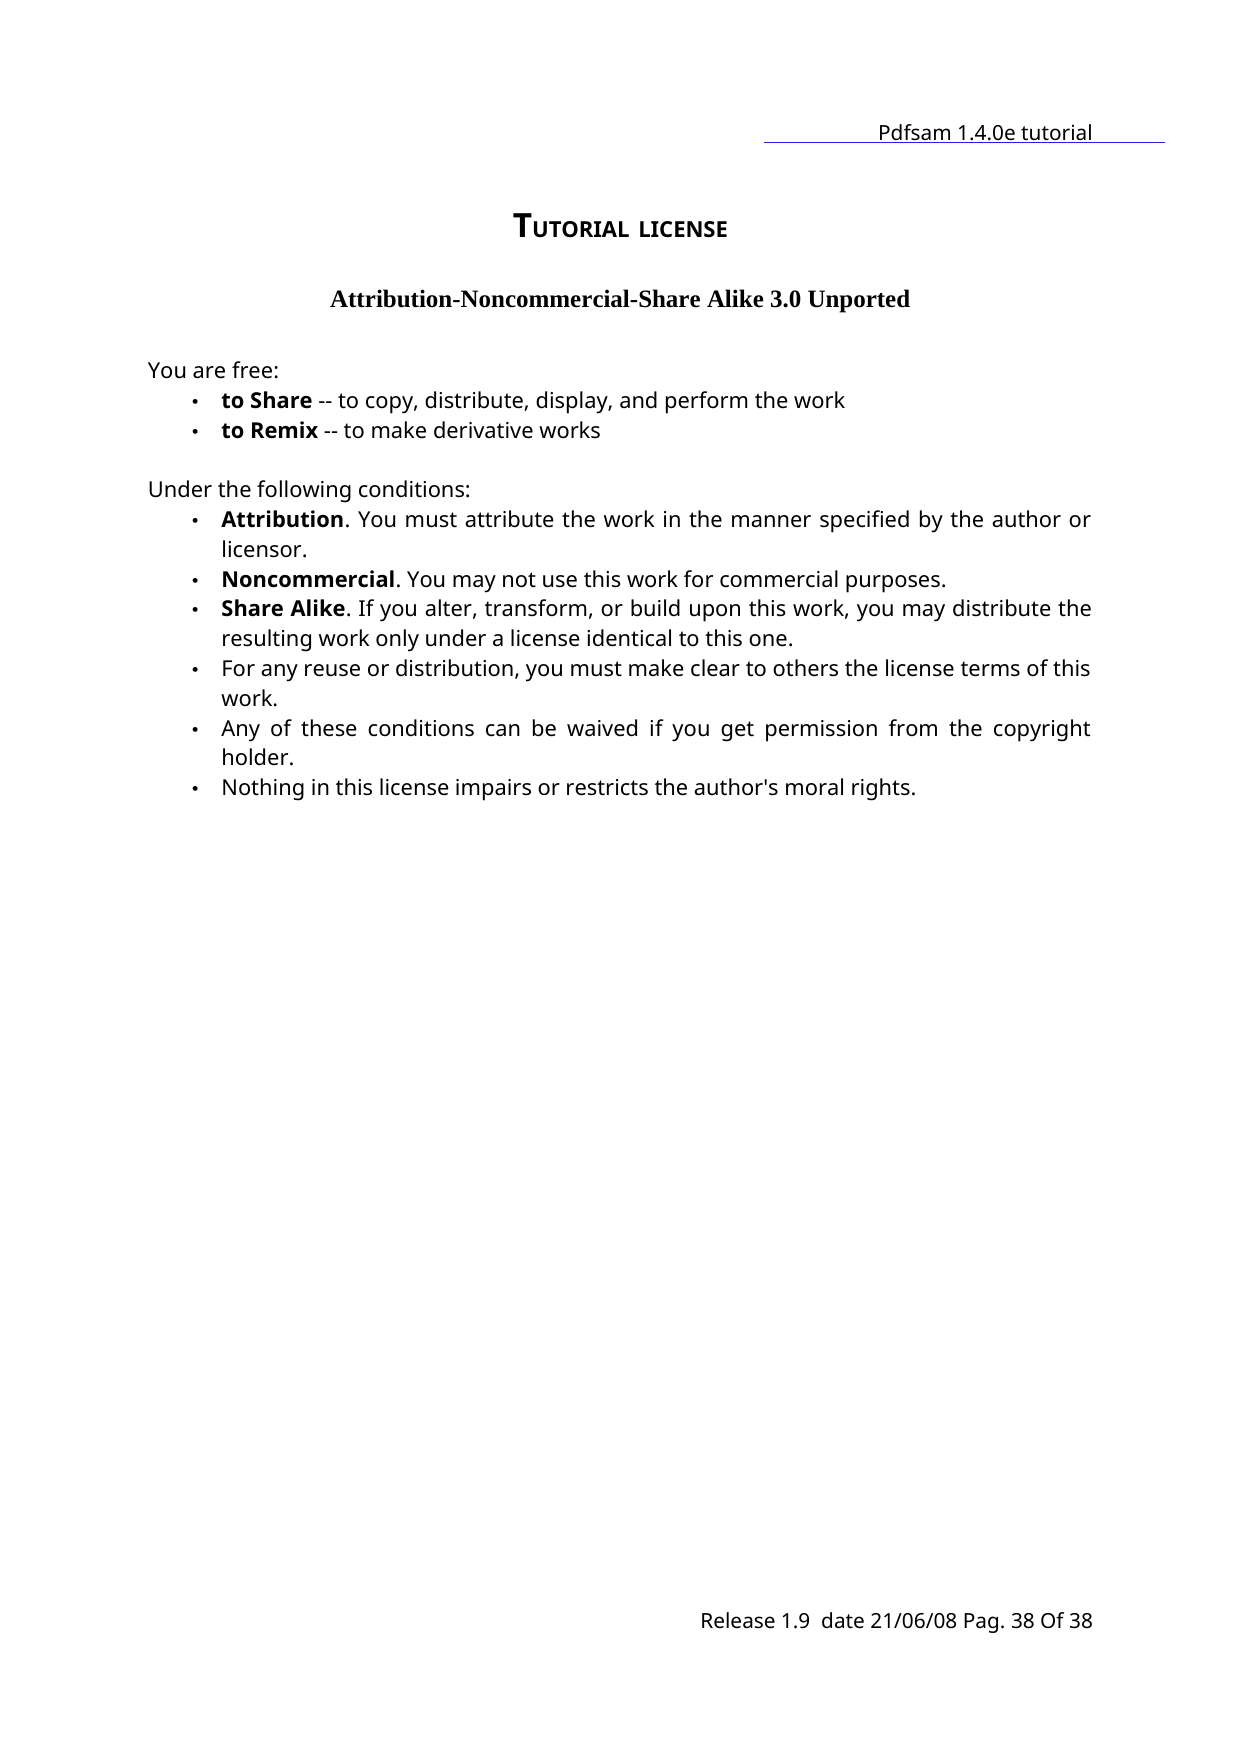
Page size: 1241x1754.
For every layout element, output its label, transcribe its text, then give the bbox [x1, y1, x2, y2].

text Under the following conditions: [148, 474, 1093, 504]
subtitle Attribution-Noncommercial-Share Alike 3.0 Unported [148, 285, 1093, 313]
list For any reuse or distribution, you must make clear to others the license terms of this work. [192, 653, 1093, 712]
text You are free: [148, 355, 1093, 385]
list Noncommercial. You may not use this work for commercial purposes. [192, 563, 1093, 593]
list to Share -- to copy, distribute, display, and perform the work [192, 385, 1093, 414]
list Nothing in this license impairs or restricts the author's moral rights. [192, 772, 1093, 802]
list to Remix -- to make derivative works [192, 414, 1093, 444]
list Attribution. You must attribute the work in the manner specified by the author or licensor. [192, 504, 1093, 563]
text Tutorial license [148, 202, 1093, 247]
list Share Alike. If you alter, transform, or build upon this work, you may distribute the resulting work only under a license identical to this one. [192, 593, 1093, 653]
list Any of these conditions can be waived if you get permission from the copyright holder. [192, 712, 1093, 772]
